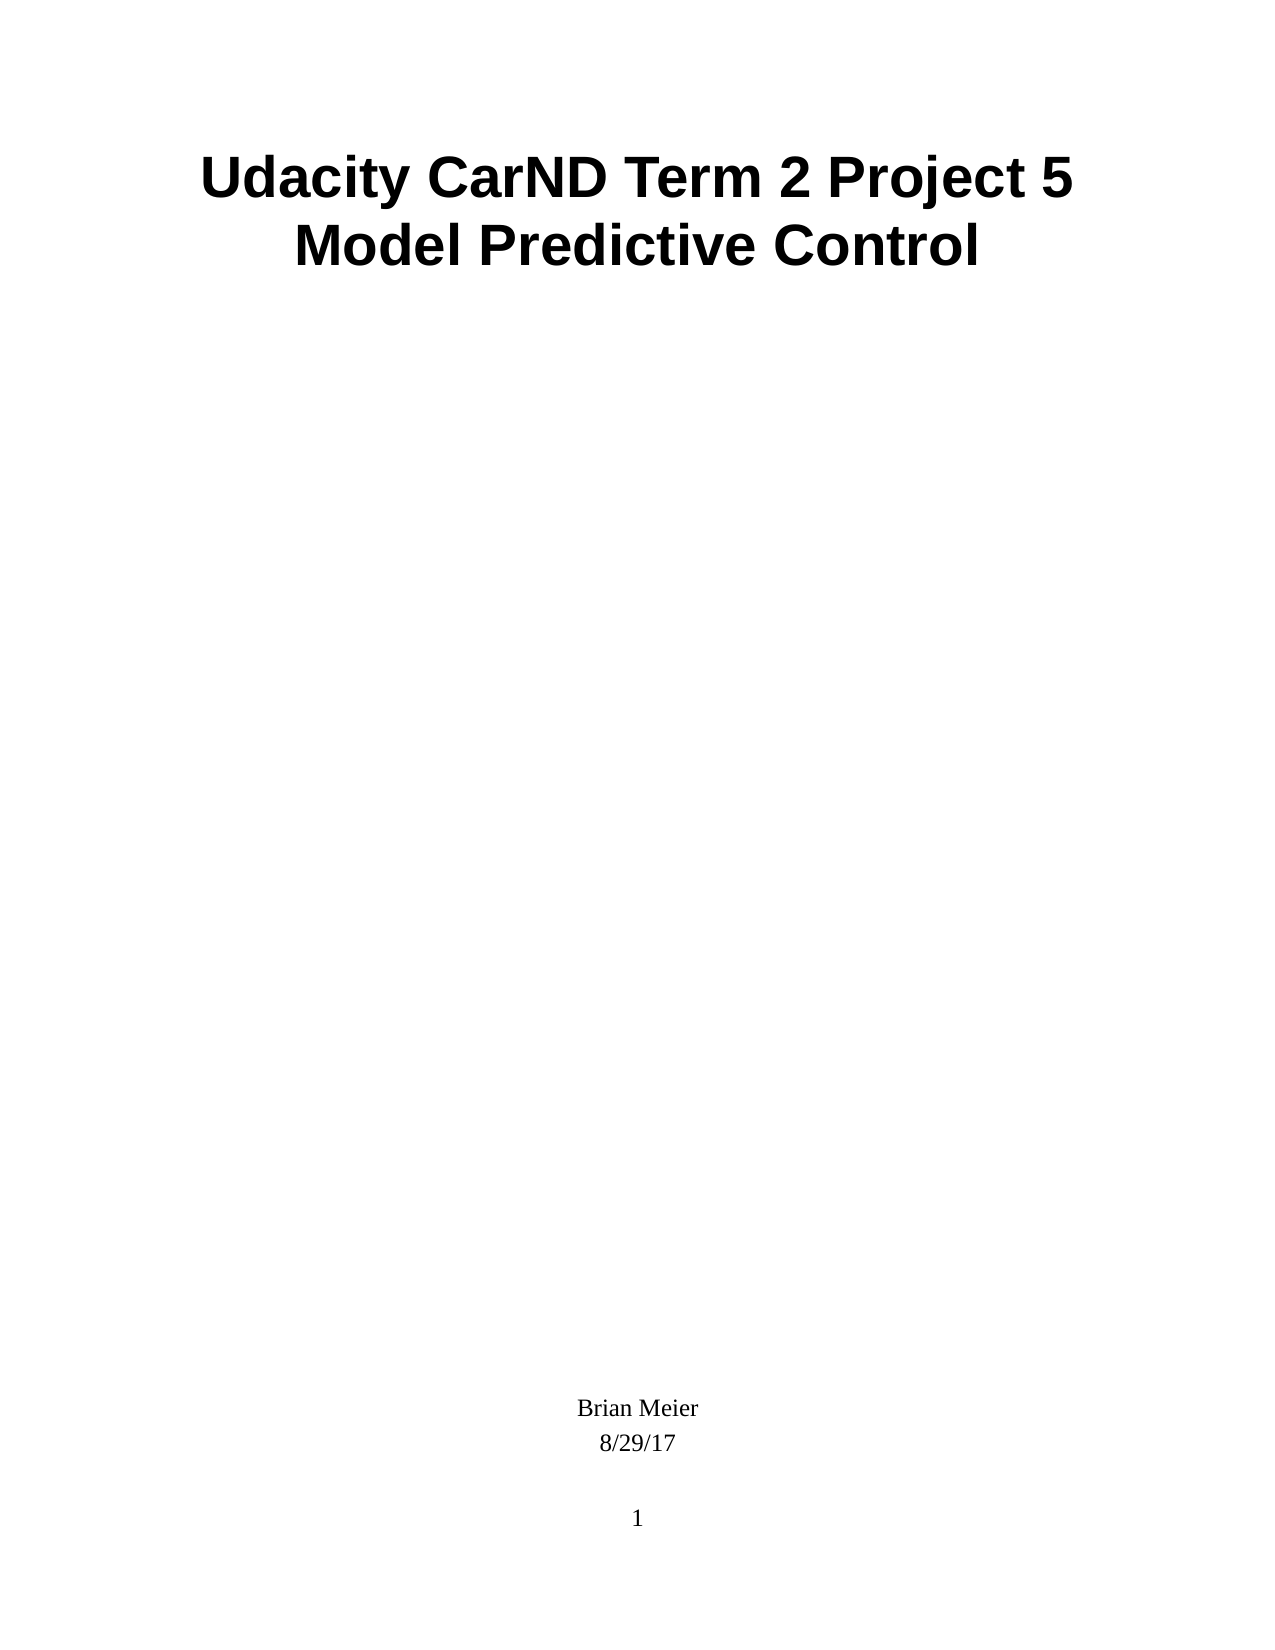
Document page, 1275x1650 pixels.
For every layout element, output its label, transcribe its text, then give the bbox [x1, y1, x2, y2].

text Brian Meier [118, 1393, 1157, 1422]
text 8/29/17 [118, 1428, 1157, 1456]
title Udacity CarND Term 2 Project 5 Model Predictive Control [118, 143, 1157, 277]
